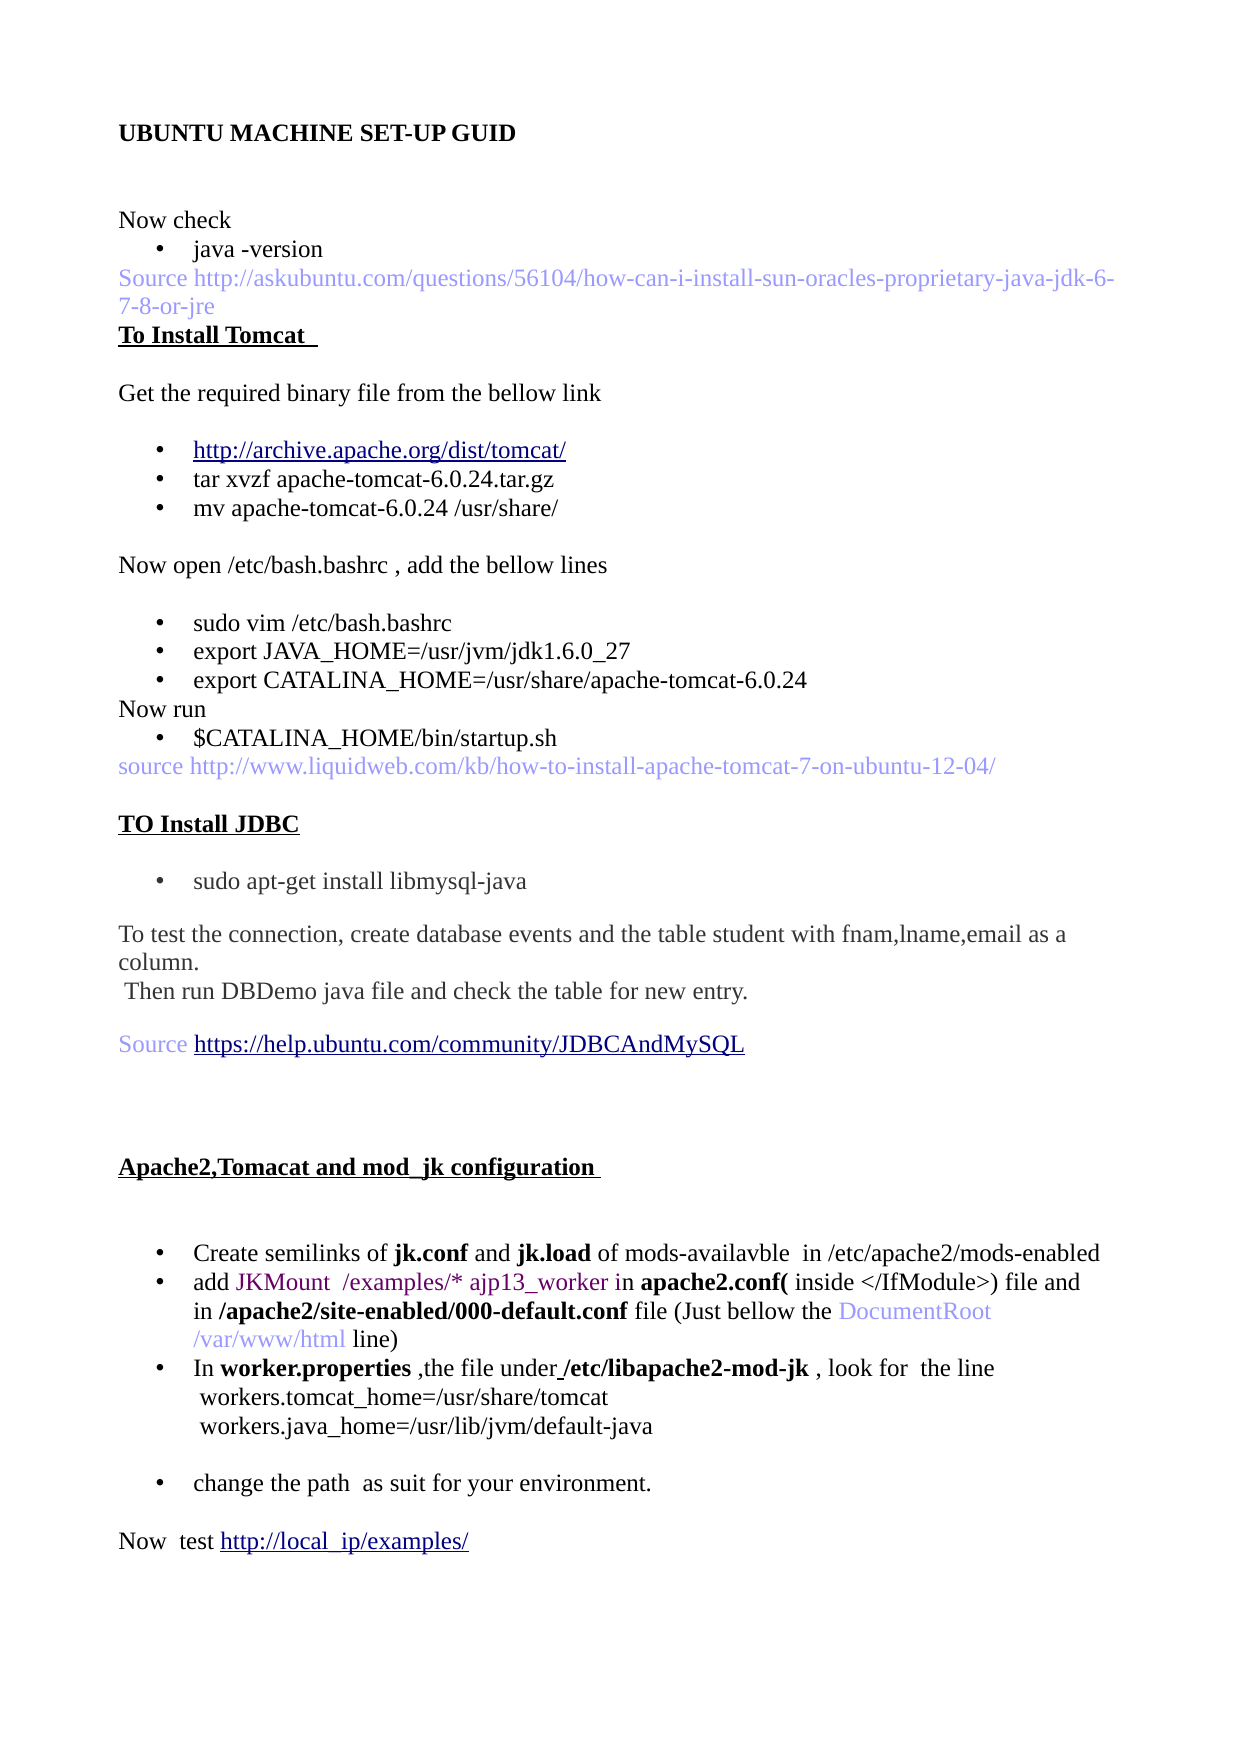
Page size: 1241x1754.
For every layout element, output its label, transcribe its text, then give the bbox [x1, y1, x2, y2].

list Create semilinks of jk.conf and jk.load of mods-availavble in /etc/apache2/mods-enabled [156, 1238, 1122, 1267]
text Source http://askubuntu.com/questions/56104/how-can-i-install-sun-oracles-proprietary-java-jdk-6-7-8-or-jre [118, 263, 1122, 320]
text Now run [118, 694, 1122, 723]
text Get the required binary file from the bellow link [118, 378, 1122, 406]
text Source https://help.ubuntu.com/community/JDBCAndMySQL [118, 1029, 1122, 1057]
text Apache2,Tomacat and mod_jk configuration [118, 1152, 1122, 1181]
list export JAVA_HOME=/usr/jvm/jdk1.6.0_27 [156, 636, 1122, 665]
text Then run DBDemo java file and check the table for new entry. [118, 976, 1122, 1005]
text To Install Tomcat [118, 320, 1122, 349]
list change the path as suit for your environment. [156, 1468, 1122, 1497]
list workers.java_home=/usr/lib/jvm/default-java [156, 1411, 1122, 1439]
list $CATALINA_HOME/bin/startup.sh [156, 723, 1122, 751]
text To test the connection, create database events and the table student with fnam,lname,email as a column. [118, 919, 1122, 976]
text Now test http://local_ip/examples/ [118, 1526, 1122, 1554]
list sudo vim /etc/bash.bashrc [156, 608, 1122, 636]
text Now check [118, 205, 1122, 234]
list tar xvzf apache-tomcat-6.0.24.tar.gz [156, 464, 1122, 493]
text TO Install JDBC [118, 809, 1122, 838]
list sudo apt-get install libmysql-java [156, 866, 1122, 895]
text Now open /etc/bash.bashrc , add the bellow lines [118, 550, 1122, 579]
list export CATALINA_HOME=/usr/share/apache-tomcat-6.0.24 [156, 665, 1122, 694]
list http://archive.apache.org/dist/tomcat/ [156, 435, 1122, 464]
list add JKMount /examples/* ajp13_worker in apache2.conf( inside </IfModule>) file and in /apache2/site-enabled/000-default.conf file (Just bellow the DocumentRoot /var/www/html line) [156, 1267, 1122, 1353]
list workers.tomcat_home=/usr/share/tomcat [156, 1382, 1122, 1411]
list java -version [156, 234, 1122, 263]
text source http://www.liquidweb.com/kb/how-to-install-apache-tomcat-7-on-ubuntu-12-04/ [118, 751, 1122, 780]
list In worker.properties ,the file under /etc/libapache2-mod-jk , look for the line [156, 1353, 1122, 1382]
list mv apache-tomcat-6.0.24 /usr/share/ [156, 493, 1122, 521]
